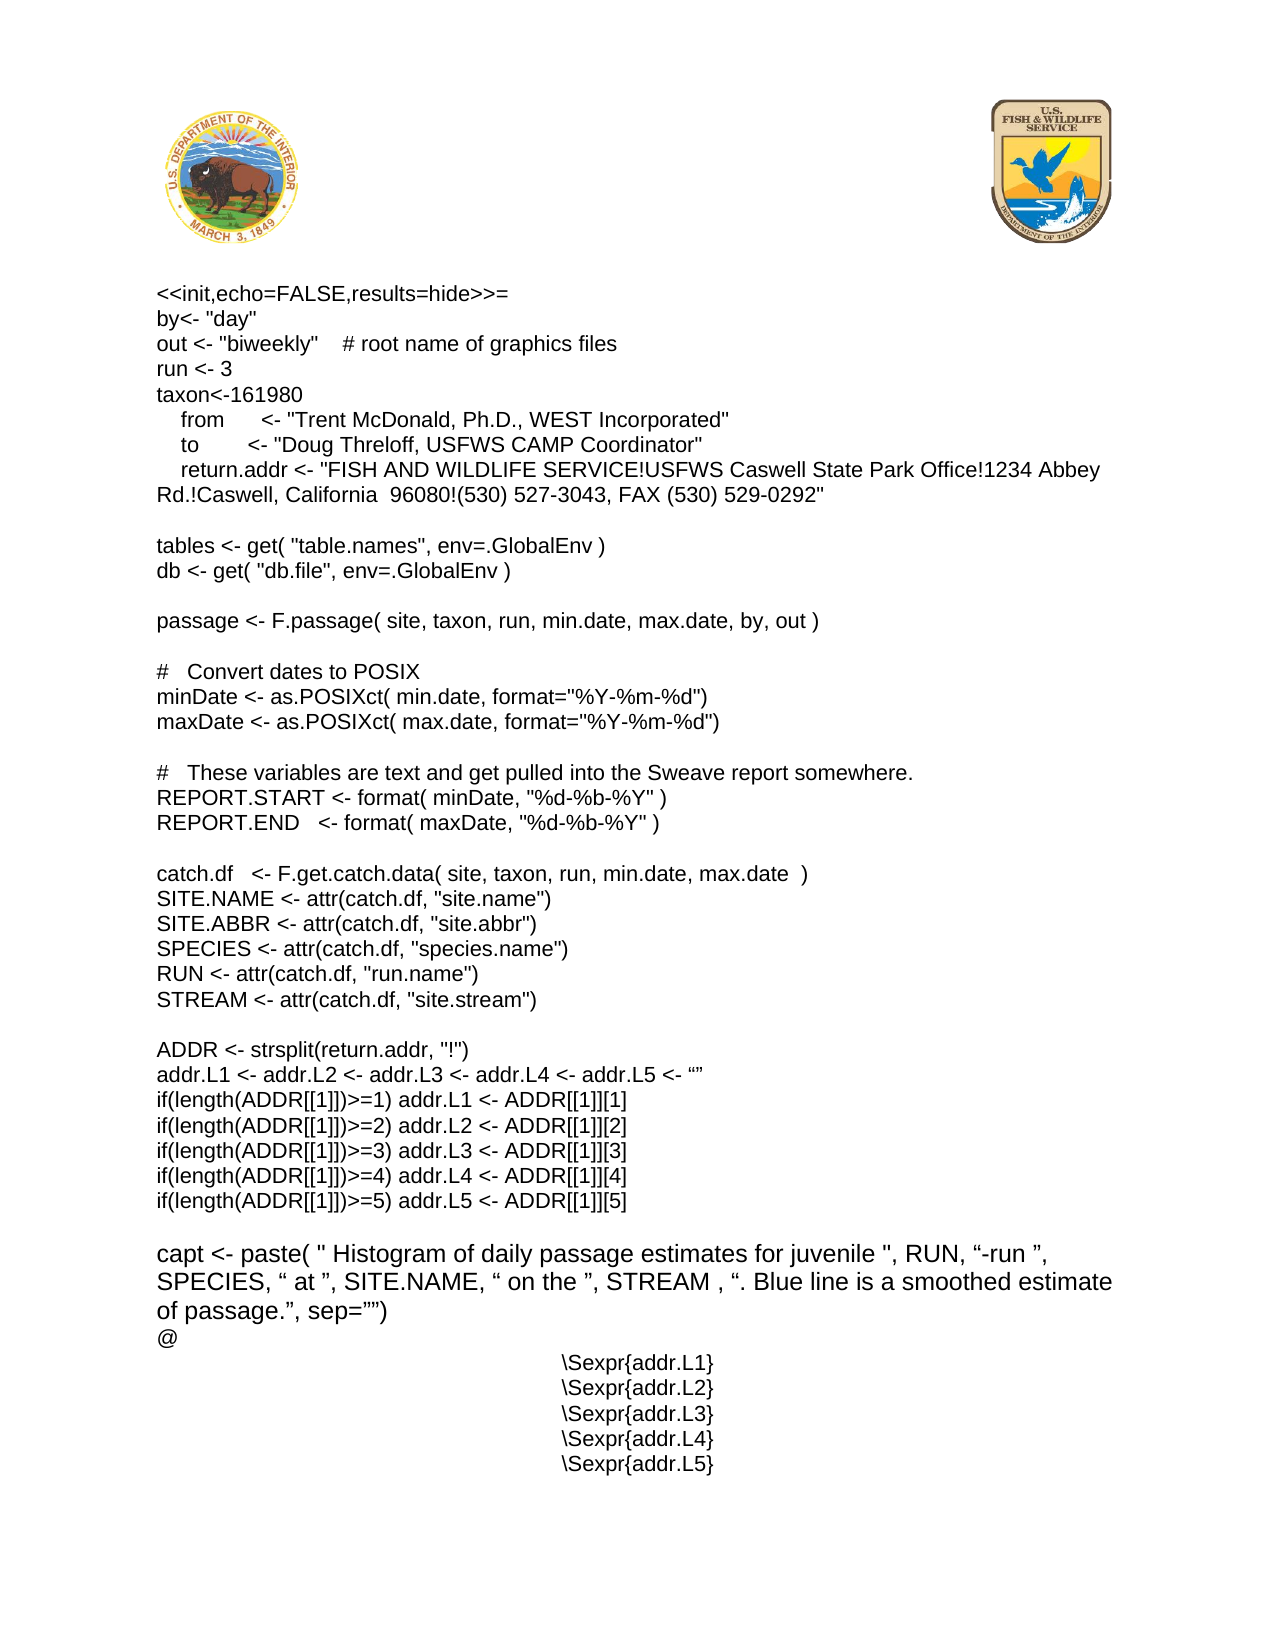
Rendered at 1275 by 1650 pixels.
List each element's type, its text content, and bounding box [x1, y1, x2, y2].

text db <- get( "db.file", env=.GlobalEnv ) [156, 558, 1118, 583]
text STREAM <- attr(catch.df, "site.stream") [156, 986, 1118, 1012]
text taxon<-161980 [156, 381, 1118, 407]
text @ [156, 1325, 1118, 1350]
text tables <- get( "table.names", env=.GlobalEnv ) [156, 533, 1118, 558]
text RUN <- attr(catch.df, "run.name") [156, 961, 1118, 986]
text if(length(ADDR[[1]])>=2) addr.L2 <- ADDR[[1]][2] [156, 1112, 1118, 1138]
text \Sexpr{addr.L3} [156, 1400, 1118, 1426]
text to <- "Doug Threloff, USFWS CAMP Coordinator" [156, 432, 1118, 457]
text minDate <- as.POSIXct( min.date, format="%Y-%m-%d") [156, 684, 1118, 709]
text REPORT.END <- format( maxDate, "%d-%b-%Y" ) [156, 810, 1118, 835]
text SITE.ABBR <- attr(catch.df, "site.abbr") [156, 911, 1118, 936]
text capt <- paste( " Histogram of daily passage estimates for juvenile ", RUN, “-run ”, SPECIES, “ at ”, SITE.NAME, “ on the ”, STREAM , “. Blue line is a smoothed estimate of passage.”, sep=””) [156, 1238, 1118, 1325]
text SITE.NAME <- attr(catch.df, "site.name") [156, 886, 1118, 911]
text passage <- F.passage( site, taxon, run, min.date, max.date, by, out ) [156, 608, 1118, 633]
text \Sexpr{addr.L2} [156, 1375, 1118, 1400]
text if(length(ADDR[[1]])>=3) addr.L3 <- ADDR[[1]][3] [156, 1138, 1118, 1163]
text \Sexpr{addr.L4} [156, 1426, 1118, 1451]
text <<init,echo=FALSE,results=hide>>= [156, 281, 1118, 306]
text if(length(ADDR[[1]])>=5) addr.L5 <- ADDR[[1]][5] [156, 1188, 1118, 1213]
text out <- "biweekly" # root name of graphics files [156, 331, 1118, 356]
text if(length(ADDR[[1]])>=1) addr.L1 <- ADDR[[1]][1] [156, 1087, 1118, 1112]
text maxDate <- as.POSIXct( max.date, format="%Y-%m-%d") [156, 709, 1118, 734]
text SPECIES <- attr(catch.df, "species.name") [156, 936, 1118, 961]
text # Convert dates to POSIX [156, 659, 1118, 684]
text run <- 3 [156, 356, 1118, 381]
text ADDR <- strsplit(return.addr, "!") [156, 1037, 1118, 1062]
text \Sexpr{addr.L5} [156, 1451, 1118, 1476]
text REPORT.START <- format( minDate, "%d-%b-%Y" ) [156, 785, 1118, 810]
text catch.df <- F.get.catch.data( site, taxon, run, min.date, max.date ) [156, 860, 1118, 886]
text addr.L1 <- addr.L2 <- addr.L3 <- addr.L4 <- addr.L5 <- “” [156, 1062, 1118, 1087]
text from <- "Trent McDonald, Ph.D., WEST Incorporated" [156, 407, 1118, 432]
text return.addr <- "FISH AND WILDLIFE SERVICE!USFWS Caswell State Park Office!1234 Abbey Rd.!Caswell, California 96080!(530) 527-3043, FAX (530) 529-0292" [156, 457, 1118, 507]
text by<- "day" [156, 306, 1118, 331]
text \Sexpr{addr.L1} [156, 1350, 1118, 1375]
text if(length(ADDR[[1]])>=4) addr.L4 <- ADDR[[1]][4] [156, 1163, 1118, 1188]
text # These variables are text and get pulled into the Sweave report somewhere. [156, 759, 1118, 785]
